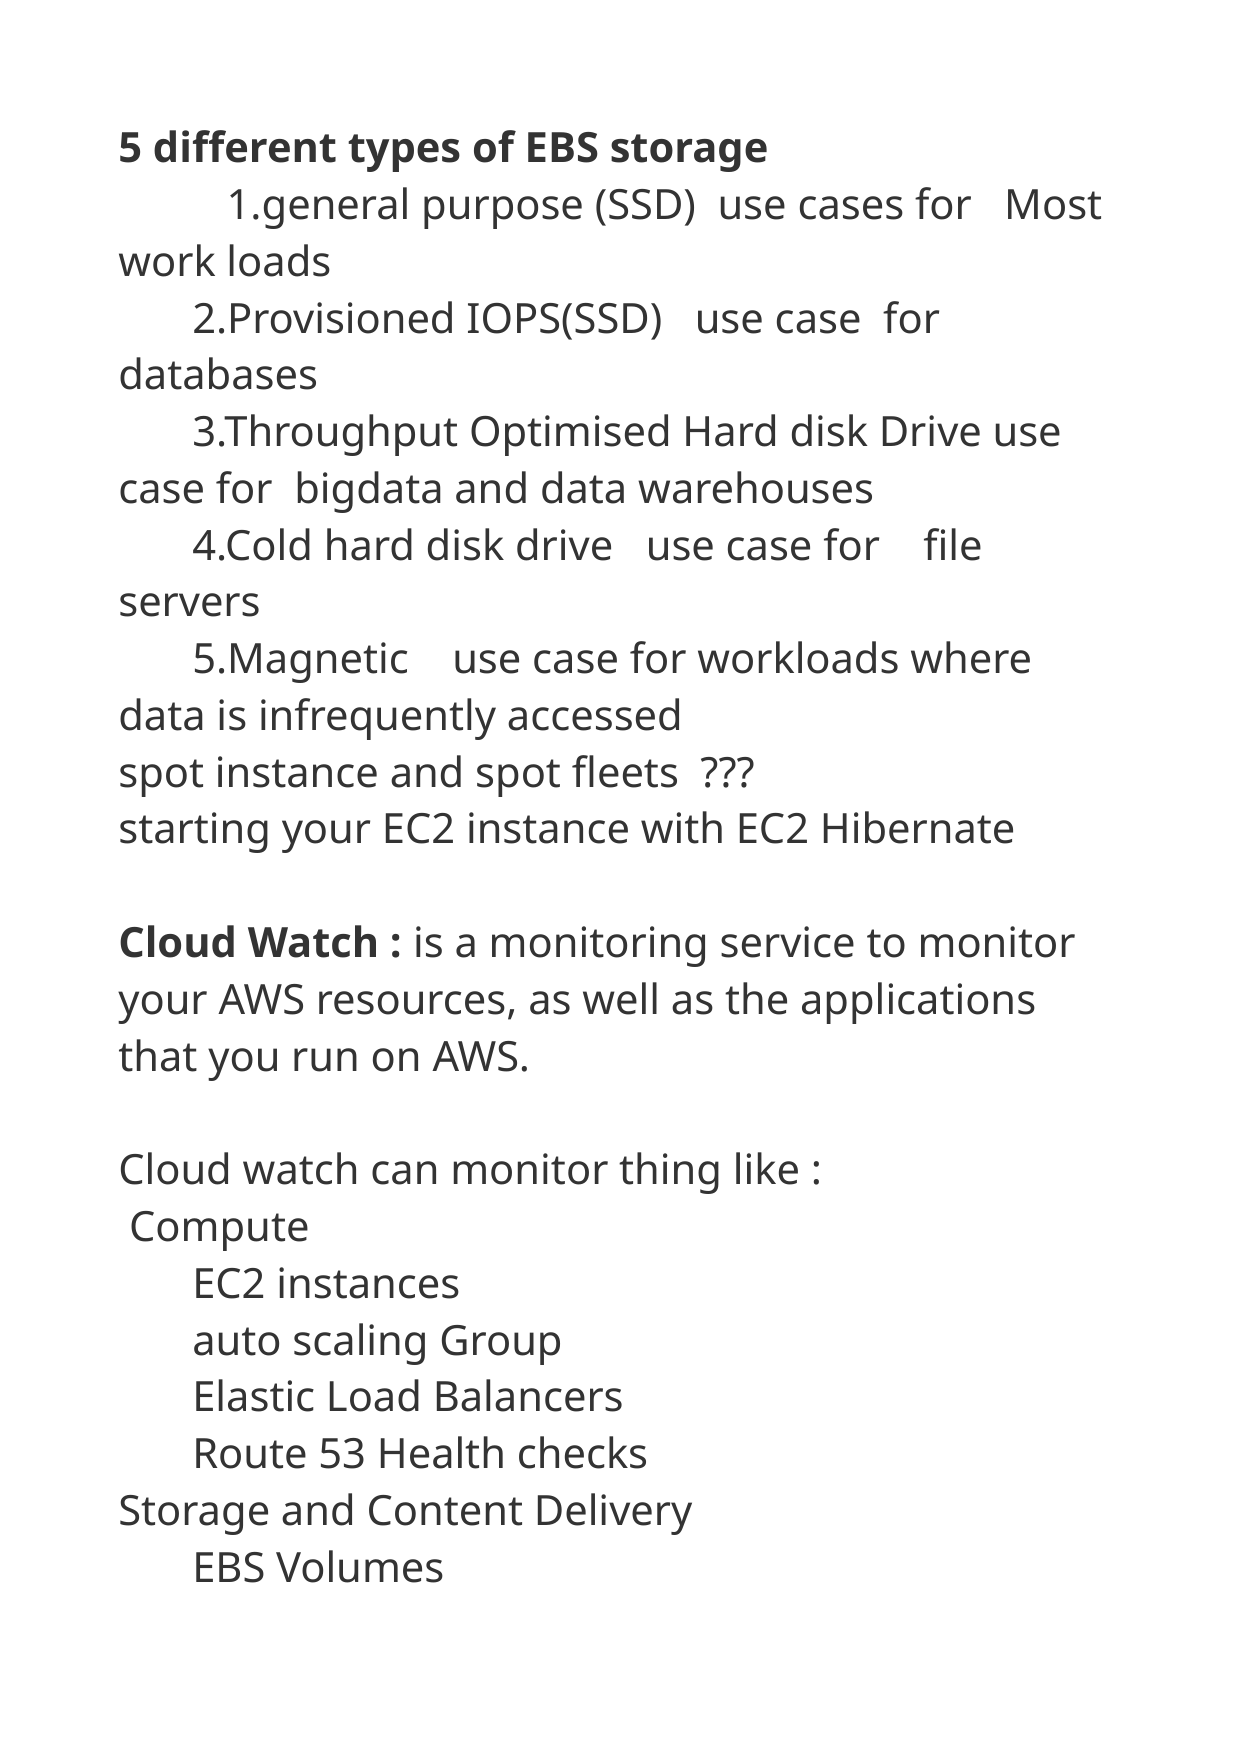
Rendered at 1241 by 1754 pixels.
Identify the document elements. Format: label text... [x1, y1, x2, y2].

text Route 53 Health checks [118, 1424, 1122, 1481]
text starting your EC2 instance with EC2 Hibernate [118, 799, 1122, 856]
text Cloud watch can monitor thing like : [118, 1140, 1122, 1197]
text 3.Throughput Optimised Hard disk Drive use case for bigdata and data warehouses [118, 402, 1122, 516]
text EC2 instances [118, 1253, 1122, 1310]
text Storage and Content Delivery [118, 1481, 1122, 1537]
text EBS Volumes [118, 1537, 1122, 1594]
text auto scaling Group [118, 1310, 1122, 1367]
text 5.Magnetic use case for workloads where data is infrequently accessed [118, 629, 1122, 743]
text Cloud Watch : is a monitoring service to monitor your AWS resources, as well as the applications that you run on AWS. [118, 913, 1122, 1083]
text Elastic Load Balancers [118, 1367, 1122, 1424]
text spot instance and spot fleets ??? [118, 743, 1122, 799]
text Compute [118, 1197, 1122, 1253]
text 2.Provisioned IOPS(SSD) use case for databases [118, 288, 1122, 402]
text 4.Cold hard disk drive use case for file servers [118, 516, 1122, 629]
text 1.general purpose (SSD) use cases for Most work loads [118, 175, 1122, 288]
text 5 different types of EBS storage [118, 118, 1122, 175]
